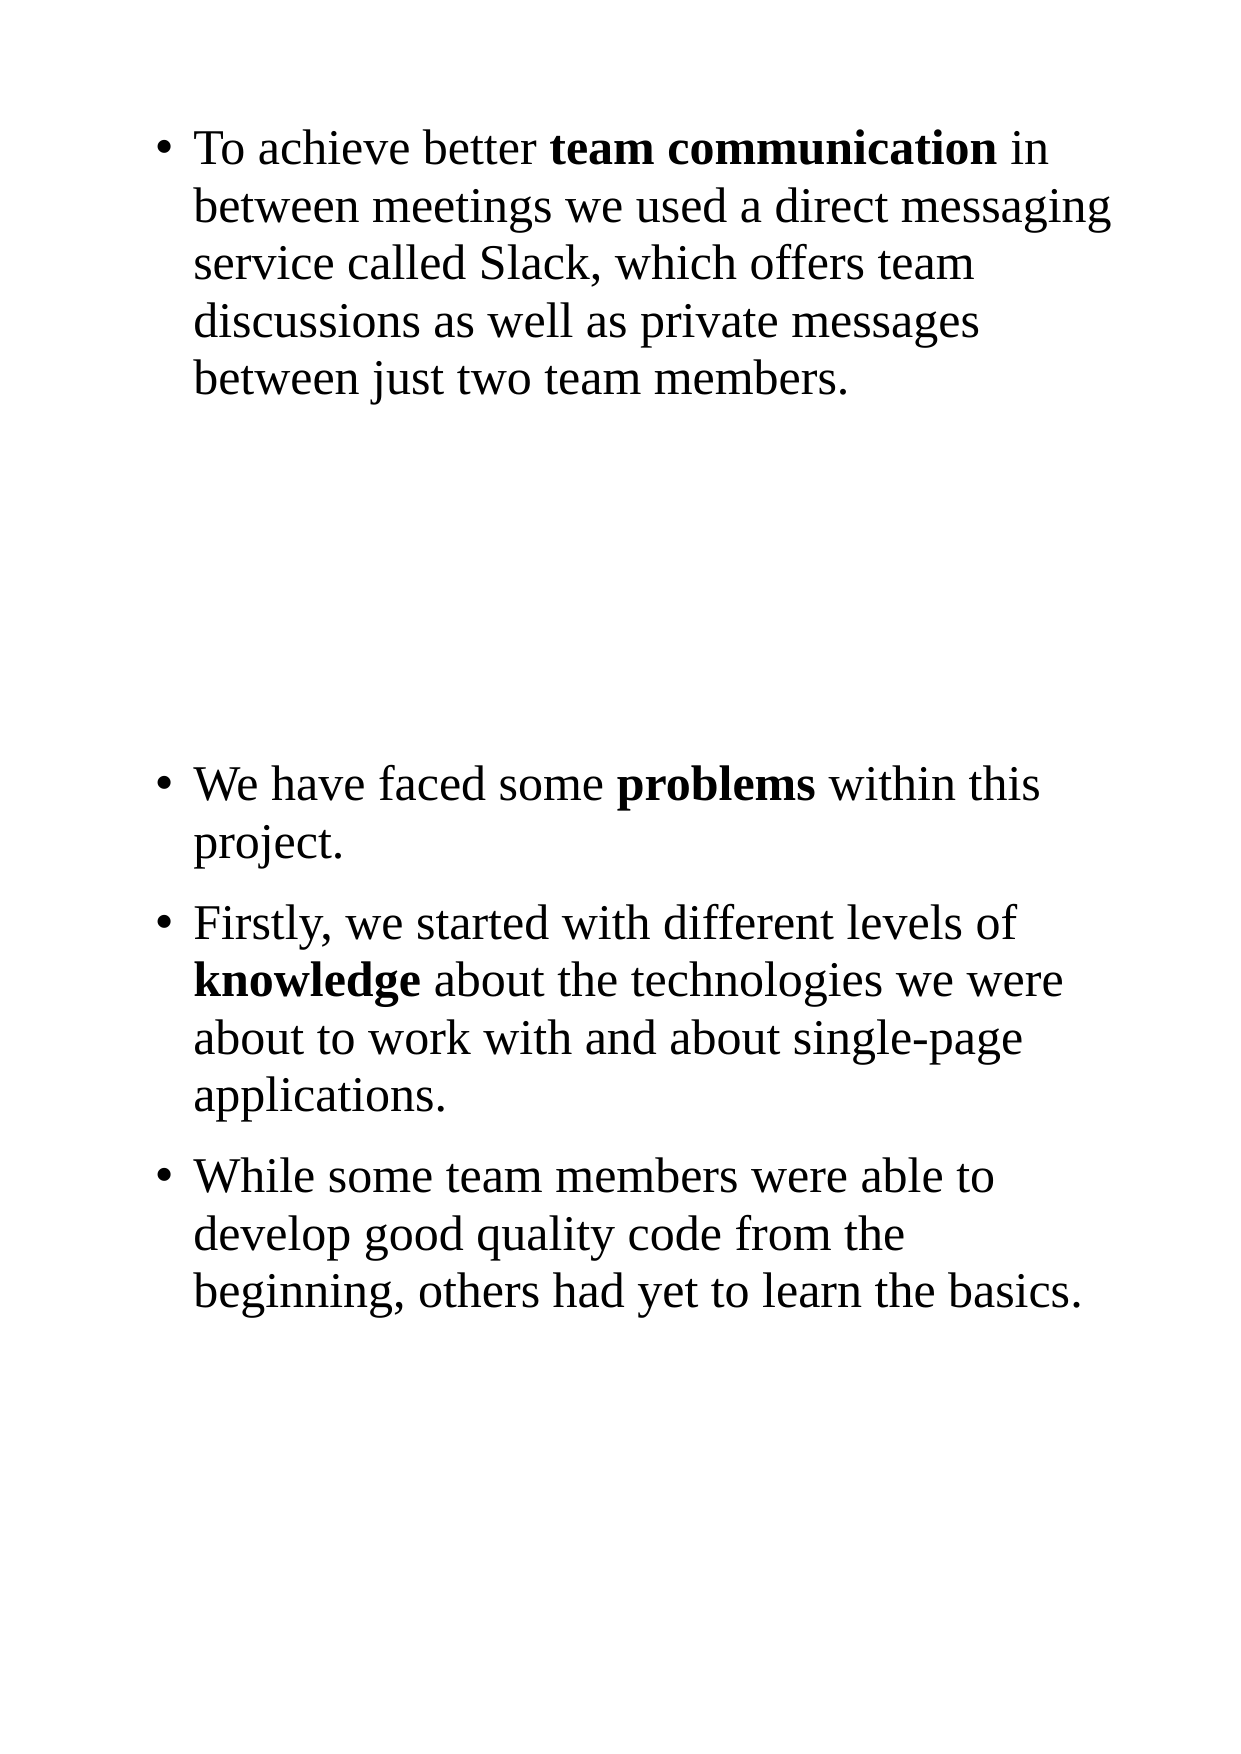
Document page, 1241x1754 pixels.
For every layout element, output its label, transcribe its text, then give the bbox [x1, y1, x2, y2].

list We have faced some problems within this project. [156, 754, 1122, 869]
list Firstly, we started with different levels of knowledge about the technologies we were about to work with and about single-page applications. [156, 892, 1122, 1122]
list While some team members were able to develop good quality code from the beginning, others had yet to learn the basics. [156, 1146, 1122, 1319]
list To achieve better team communication in between meetings we used a direct messaging service called Slack, which offers team discussions as well as private messages between just two team members. [156, 118, 1122, 406]
